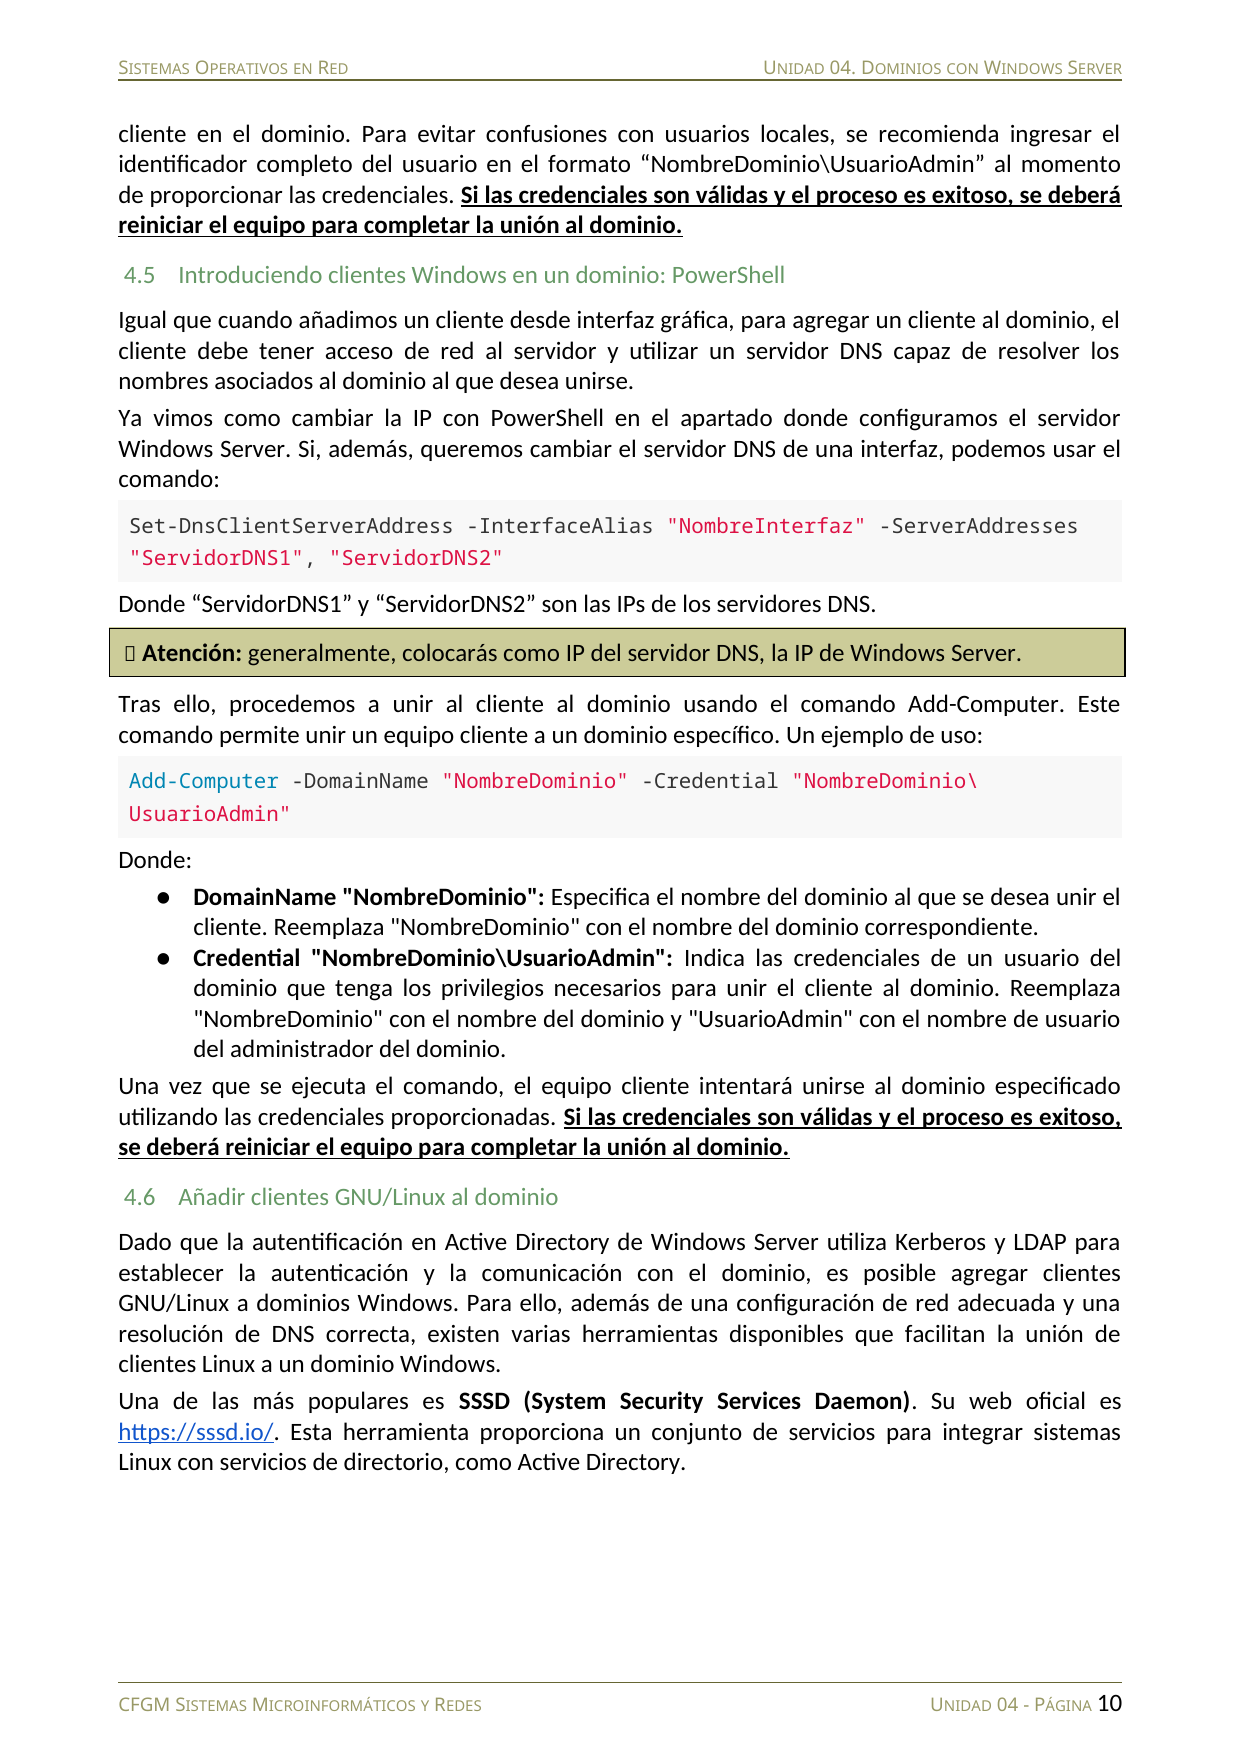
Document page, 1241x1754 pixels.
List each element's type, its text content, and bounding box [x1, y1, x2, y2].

list DomainName "NombreDominio": Especifica el nombre del dominio al que se desea unir el cliente. Reemplaza "NombreDominio" con el nombre del dominio correspondiente. [156, 881, 1122, 942]
text Una de las más populares es SSSD (System Security Services Daemon). Su web oficial es https://sssd.io/. Esta herramienta proporciona un conjunto de servicios para integrar sistemas Linux con servicios de directorio, como Active Directory. [118, 1385, 1122, 1477]
list Credential "NombreDominio\UsuarioAdmin": Indica las credenciales de un usuario del dominio que tenga los privilegios necesarios para unir el cliente al dominio. Reemplaza "NombreDominio" con el nombre del dominio y "UsuarioAdmin" con el nombre de usuario del administrador del dominio. [156, 942, 1122, 1064]
table_header Set-DnsClientServerAddress -InterfaceAlias "NombreInterfaz" -ServerAddresses "ServidorDNS1", "ServidorDNS2" [118, 500, 1122, 582]
table_header Add-Computer -DomainName "NombreDominio" -Credential "NombreDominio\UsuarioAdmin" [118, 756, 1122, 838]
text Dado que la autentificación en Active Directory de Windows Server utiliza Kerberos y LDAP para establecer la autenticación y la comunicación con el dominio, es posible agregar clientes GNU/Linux a dominios Windows. Para ello, además de una configuración de red adecuada y una resolución de DNS correcta, existen varias herramientas disponibles que facilitan la unión de clientes Linux a un dominio Windows. [118, 1226, 1122, 1379]
text ❕ Atención: generalmente, colocarás como IP del servidor DNS, la IP de Windows Server. [110, 629, 1124, 676]
subtitle Introduciendo clientes Windows en un dominio: PowerShell [118, 259, 1122, 289]
text cliente en el dominio. Para evitar confusiones con usuarios locales, se recomienda ingresar el identificador completo del usuario en el formato “NombreDominio\UsuarioAdmin” al momento de proporcionar las credenciales. Si las credenciales son válidas y el proceso es exitoso, se deberá reiniciar el equipo para completar la unión al dominio. [118, 118, 1122, 240]
text Igual que cuando añadimos un cliente desde interfaz gráfica, para agregar un cliente al dominio, el cliente debe tener acceso de red al servidor y utilizar un servidor DNS capaz de resolver los nombres asociados al dominio al que desea unirse. [118, 304, 1122, 396]
text Ya vimos como cambiar la IP con PowerShell en el apartado donde configuramos el servidor Windows Server. Si, además, queremos cambiar el servidor DNS de una interfaz, podemos usar el comando: [118, 402, 1122, 494]
text Tras ello, procedemos a unir al cliente al dominio usando el comando Add-Computer. Este comando permite unir un equipo cliente a un dominio específico. Un ejemplo de uso: [118, 688, 1122, 749]
text Una vez que se ejecuta el comando, el equipo cliente intentará unirse al dominio especificado utilizando las credenciales proporcionadas. Si las credenciales son válidas y el proceso es exitoso, se deberá reiniciar el equipo para completar la unión al dominio. [118, 1070, 1122, 1162]
text Donde: [118, 844, 1122, 874]
text Donde “ServidorDNS1” y “ServidorDNS2” son las IPs de los servidores DNS. [118, 588, 1122, 619]
subtitle Añadir clientes GNU/Linux al dominio [118, 1181, 1122, 1211]
